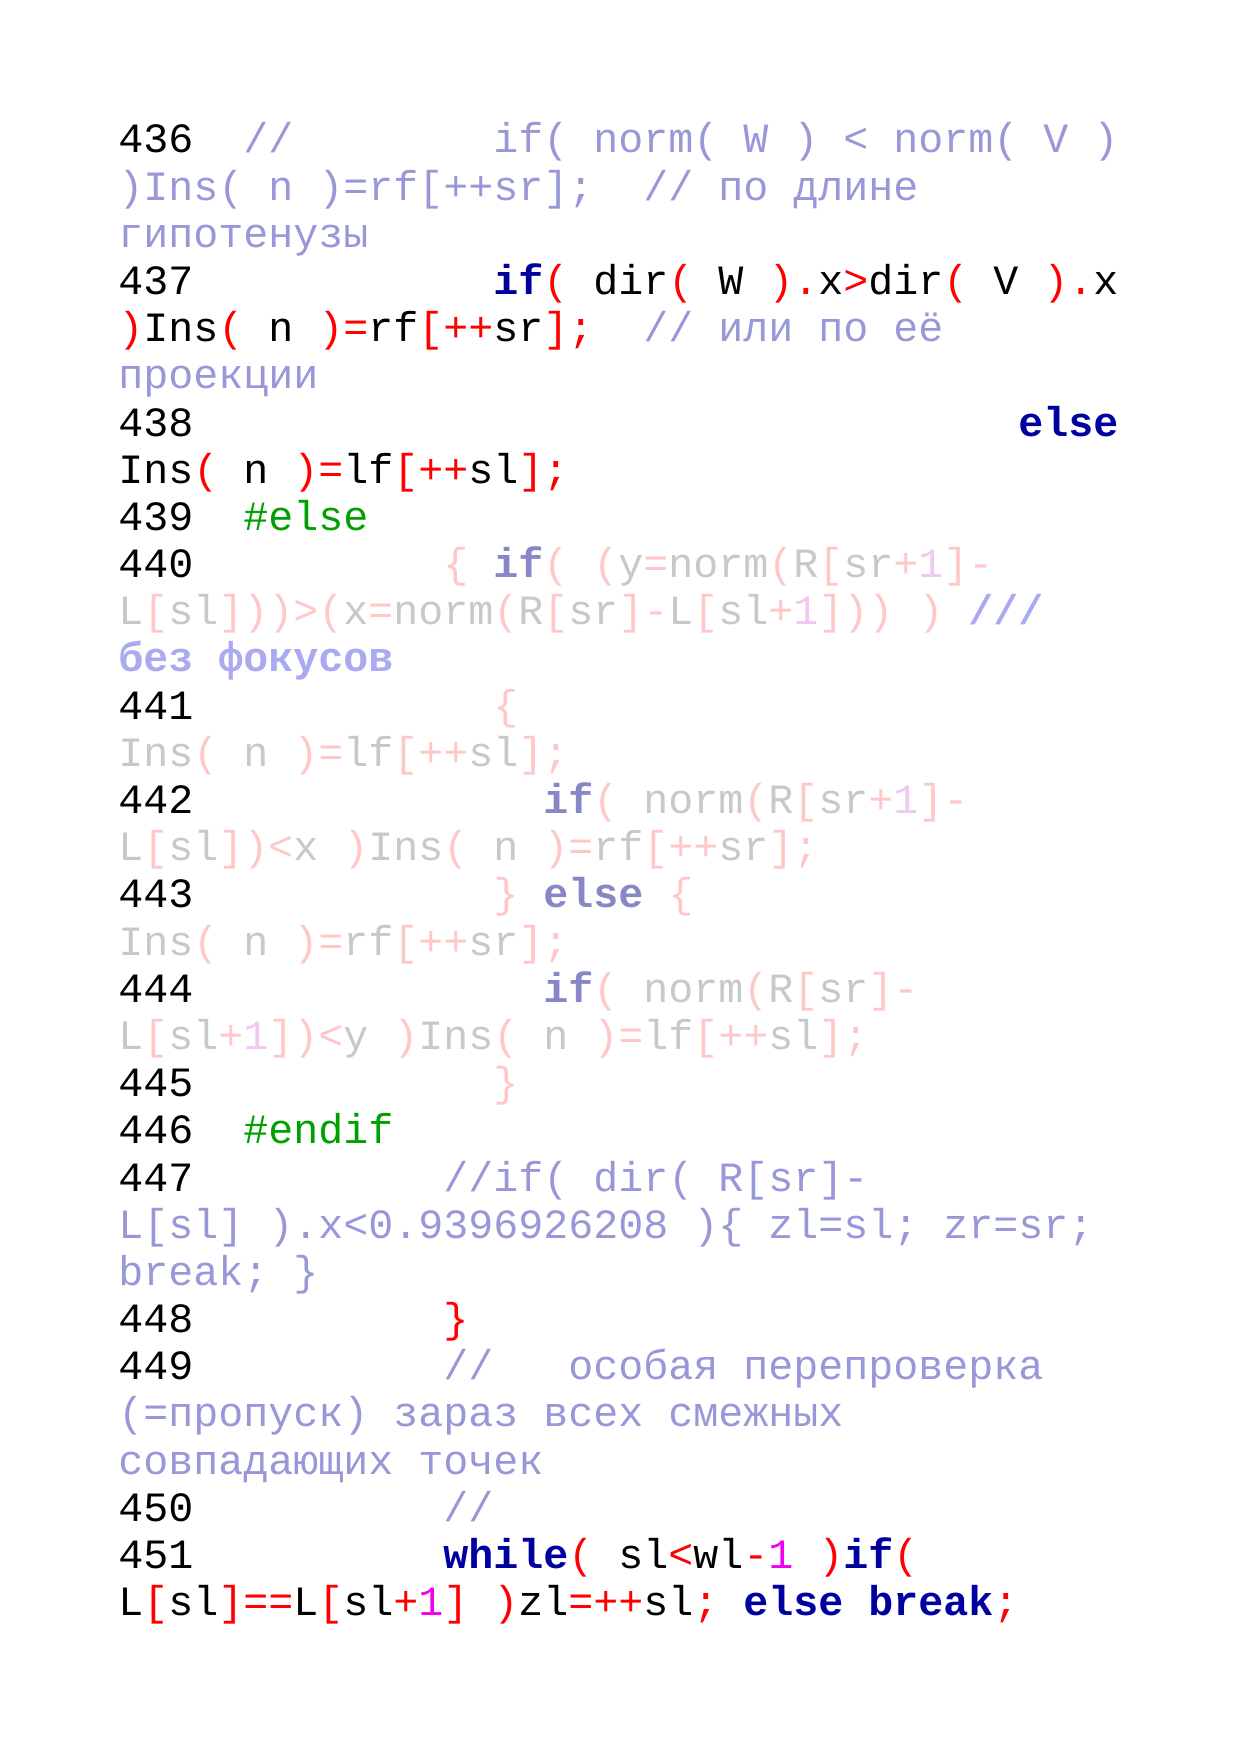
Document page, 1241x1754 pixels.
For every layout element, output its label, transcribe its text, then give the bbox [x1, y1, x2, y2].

subtitle 444 if( norm(R[sr]-L[sl+1])<y )Ins( n )=lf[++sl]; [118, 967, 1122, 1062]
subtitle 448 } [118, 1298, 1122, 1345]
subtitle 450 // [118, 1487, 1122, 1534]
subtitle 437 if( dir( W ).x>dir( V ).x )Ins( n )=rf[++sr]; // или по её проекции [118, 260, 1122, 401]
subtitle 441 { Ins( n )=lf[++sl]; [118, 684, 1122, 779]
subtitle 445 } [118, 1062, 1122, 1109]
subtitle 449 // особая перепроверка (=пропуск) зараз всех смежных совпадающих точек [118, 1345, 1122, 1487]
subtitle 442 if( norm(R[sr+1]-L[sl])<x )Ins( n )=rf[++sr]; [118, 779, 1122, 873]
subtitle 447 //if( dir( R[sr]-L[sl] ).x<0.9396926208 ){ zl=sl; zr=sr; break; } [118, 1156, 1122, 1298]
subtitle 443 } else { Ins( n )=rf[++sr]; [118, 873, 1122, 967]
subtitle 451 while( sl<wl-1 )if( L[sl]==L[sl+1] )zl=++sl; else break; [118, 1534, 643, 1628]
subtitle 440 { if( (y=norm(R[sr+1]-L[sl]))>(x=norm(R[sr]-L[sl+1])) ) /// без фокусов [118, 543, 1122, 684]
subtitle 446 #endif [118, 1109, 1122, 1156]
subtitle 436 // if( norm( W ) < norm( V ) )Ins( n )=rf[++sr]; // по длине гипотенузы [118, 118, 1122, 260]
subtitle 438 else Ins( n )=lf[++sl]; [118, 401, 1122, 496]
subtitle 451 while( sl<wl-1 )if( L[sl]==L[sl+1] )zl=++sl; else break; [668, 1534, 1122, 1628]
subtitle 439 #else [118, 496, 1122, 543]
